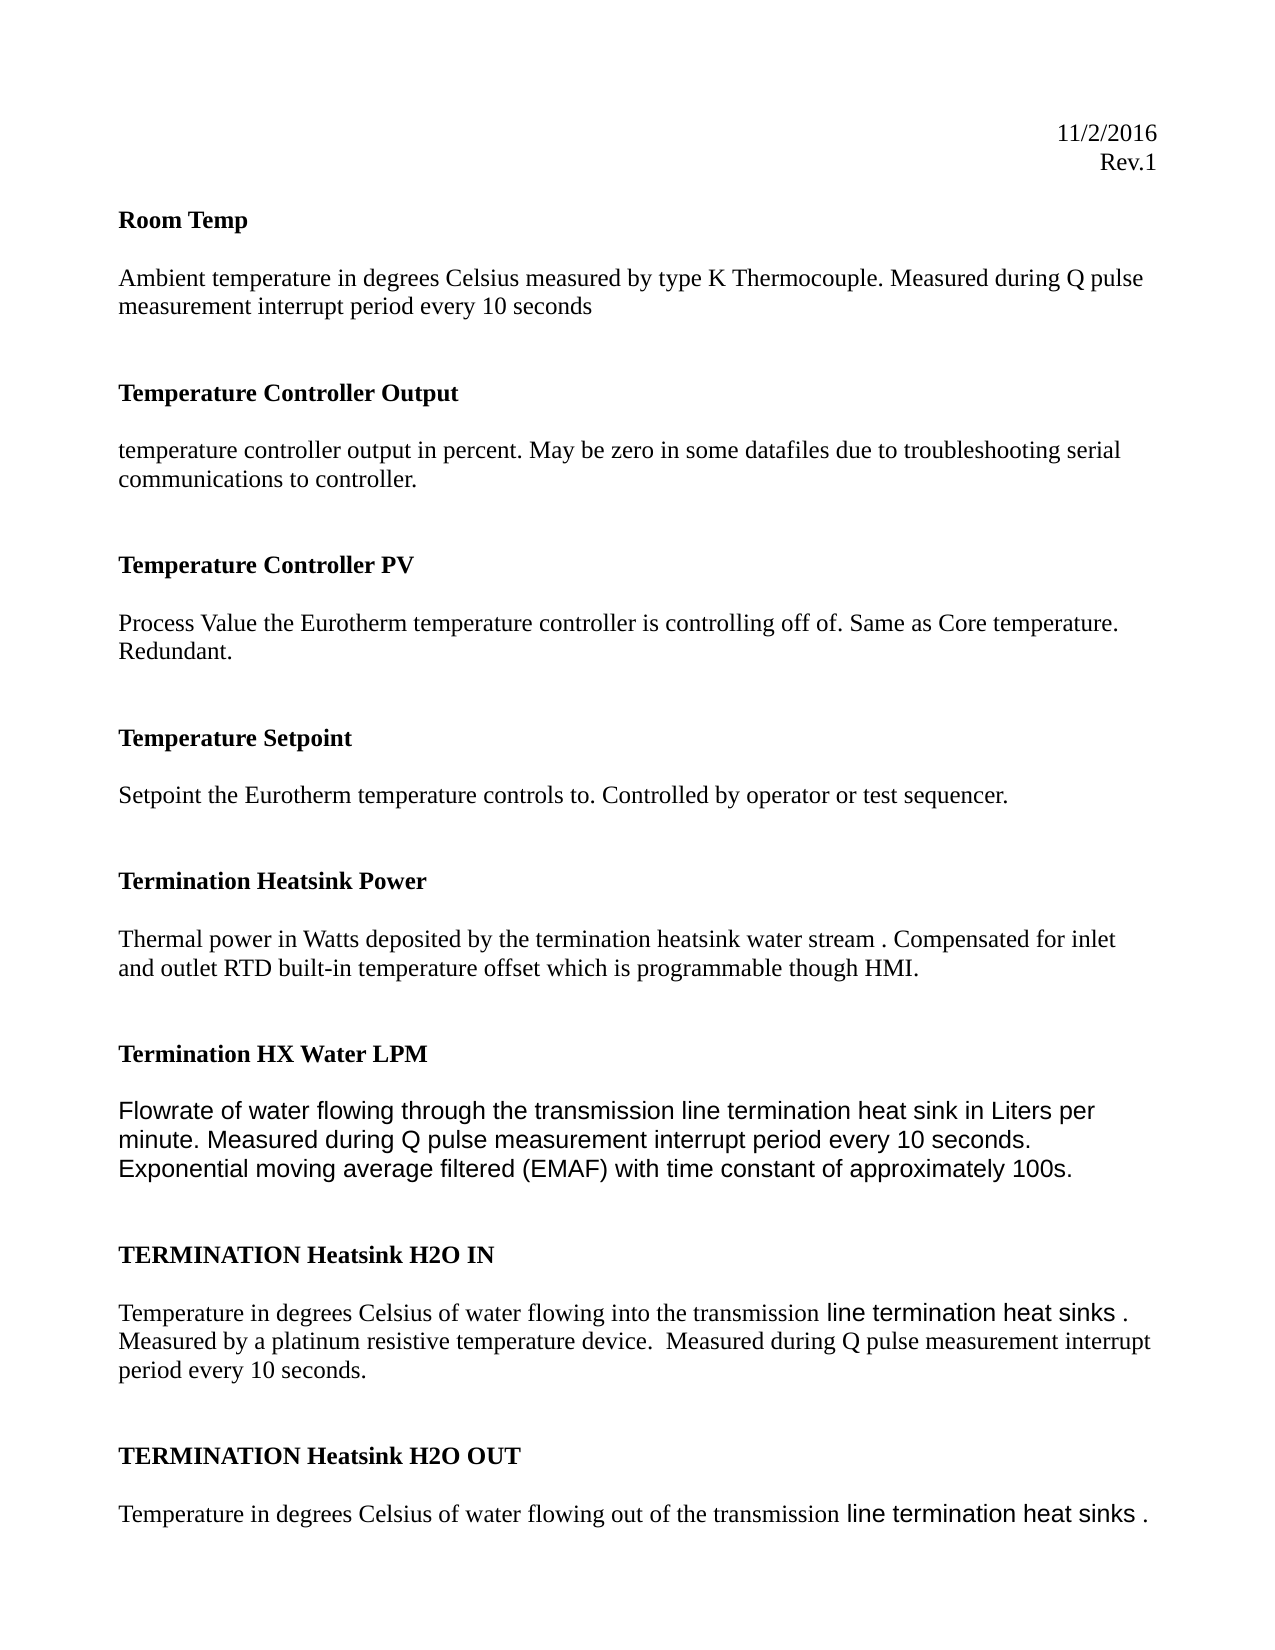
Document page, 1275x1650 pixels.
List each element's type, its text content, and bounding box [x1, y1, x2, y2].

text Temperature in degrees Celsius of water flowing out of the transmission line termination heat sinks . [118, 1499, 1157, 1528]
text Temperature in degrees Celsius of water flowing into the transmission line termination heat sinks . Measured by a platinum resistive temperature device. Measured during Q pulse measurement interrupt period every 10 seconds. [118, 1298, 1157, 1384]
text Termination Heatsink Power [118, 866, 1157, 895]
text Process Value the Eurotherm temperature controller is controlling off of. Same as Core temperature. Redundant. [118, 608, 1157, 665]
text Thermal power in Watts deposited by the termination heatsink water stream . Compensated for inlet and outlet RTD built-in temperature offset which is programmable though HMI. [118, 924, 1157, 981]
text Termination HX Water LPM [118, 1039, 1157, 1068]
text Temperature Controller Output [118, 378, 1157, 406]
text Room Temp [118, 205, 1157, 234]
text Flowrate of water flowing through the transmission line termination heat sink in Liters per minute. Measured during Q pulse measurement interrupt period every 10 seconds. Exponential moving average filtered (EMAF) with time constant of approximately 100s. [118, 1096, 1157, 1183]
text Setpoint the Eurotherm temperature controls to. Controlled by operator or test sequencer. [118, 780, 1157, 809]
text Ambient temperature in degrees Celsius measured by type K Thermocouple. Measured during Q pulse measurement interrupt period every 10 seconds [118, 263, 1157, 320]
text Temperature Controller PV [118, 550, 1157, 579]
text TERMINATION Heatsink H2O OUT [118, 1441, 1157, 1470]
text TERMINATION Heatsink H2O IN [118, 1240, 1157, 1269]
text temperature controller output in percent. May be zero in some datafiles due to troubleshooting serial communications to controller. [118, 435, 1157, 493]
text Temperature Setpoint [118, 723, 1157, 751]
